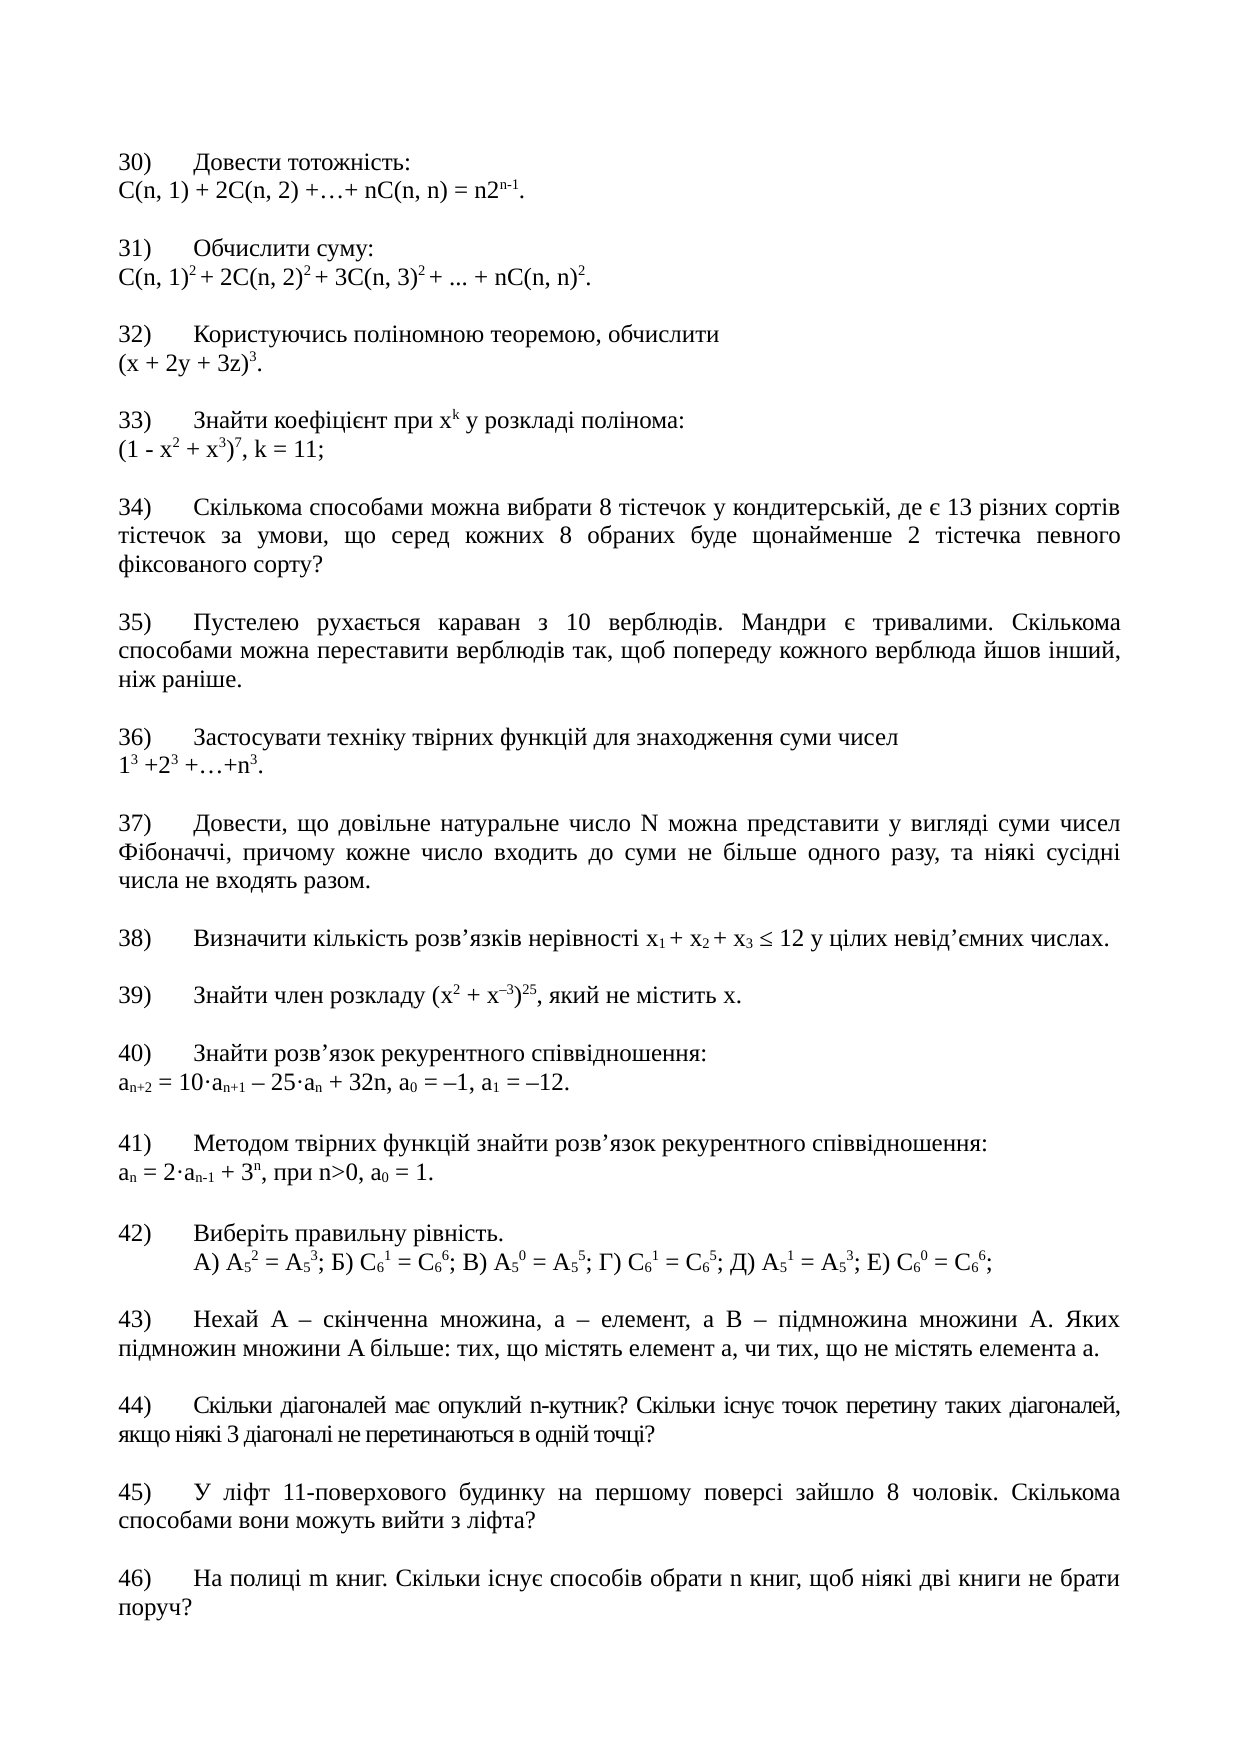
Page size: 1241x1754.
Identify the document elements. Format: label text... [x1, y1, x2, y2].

list Методом твірних функцій знайти розв’язок рекурентного співвідношення: [118, 1128, 1122, 1157]
list Застосувати техніку твірних функцій для знаходження суми чисел [118, 722, 1122, 751]
list (x + 2y + 3z)3. [118, 348, 1122, 377]
list an+2 = 10·an+1 – 25·an + 32n, a0 = –1, a1 = –12. [118, 1067, 1122, 1099]
list Користуючись поліномною теоремою, обчислити [118, 319, 1122, 348]
list Виберіть правильну рівність. [118, 1218, 1122, 1247]
list Знайти розв’язок рекурентного співвідношення: [118, 1038, 1122, 1067]
list Знайти коефіцієнт при xk у розкладі полінома: [118, 406, 1122, 434]
list А) А52 = А53; Б) С61 = С66; В) А50 = А55; Г) С61 = С65; Д) А51 = А53; Е) С60 = С66; [118, 1247, 1122, 1275]
list Пустелею рухається караван з 10 верблюдів. Мандри є тривалими. Скількома способами можна переставити верблюдів так, щоб попереду кожного верблюда йшов інший, ніж раніше. [118, 607, 1122, 693]
list C(n, 1) + 2C(n, 2) +…+ nC(n, n) = n2n-1. [118, 176, 1122, 204]
list Визначити кількість розв’язків нерівності x1 + x2 + x3 ≤ 12 у цілих невід’ємних числах. [118, 923, 1122, 952]
list Скількома способами можна вибрати 8 тістечок у кондитерській, де є 13 різних сортів тістечок за умови, що серед кожних 8 обраних буде щонайменше 2 тістечка певного фіксованого сорту? [118, 492, 1122, 578]
list Знайти член розкладу (x2 + x–3)25, який не містить x. [118, 981, 1122, 1009]
list C(n, 1)2 + 2C(n, 2)2 + 3C(n, 3)2 + ... + nC(n, n)2. [118, 262, 1122, 291]
list (1 - x2 + x3)7, k = 11; [118, 434, 1122, 463]
list Нехай A – скінченна множина, a – елемент, а B – підмножина множини A. Яких підмножин множини A більше: тих, що містять елемент a, чи тих, що не містять елемента a. [118, 1304, 1122, 1362]
list На полиці m книг. Скільки існує способів обрати n книг, щоб ніякі дві книги не брати поруч? [118, 1563, 1122, 1620]
list Скільки діагоналей має опуклий n-кутник? Скільки існує точок перетину таких діагоналей, якщо ніякі 3 діагоналі не перетинаються в одній точці? [118, 1390, 1122, 1448]
list Обчислити суму: [118, 233, 1122, 262]
list an = 2·an-1 + 3n, при n>0, a0 = 1. [118, 1157, 1122, 1189]
list Довести, що довільне натуральне число N можна представити у вигляді суми чисел Фібоначчі, причому кожне число входить до суми не більше одного разу, та ніякі сусідні числа не входять разом. [118, 808, 1122, 894]
list У ліфт 11-поверхового будинку на першому поверсі зайшло 8 чоловік. Скількома способами вони можуть вийти з ліфта? [118, 1477, 1122, 1534]
list 13 +23 +…+n3. [118, 751, 1122, 779]
list Довести тотожність: [118, 147, 1122, 176]
